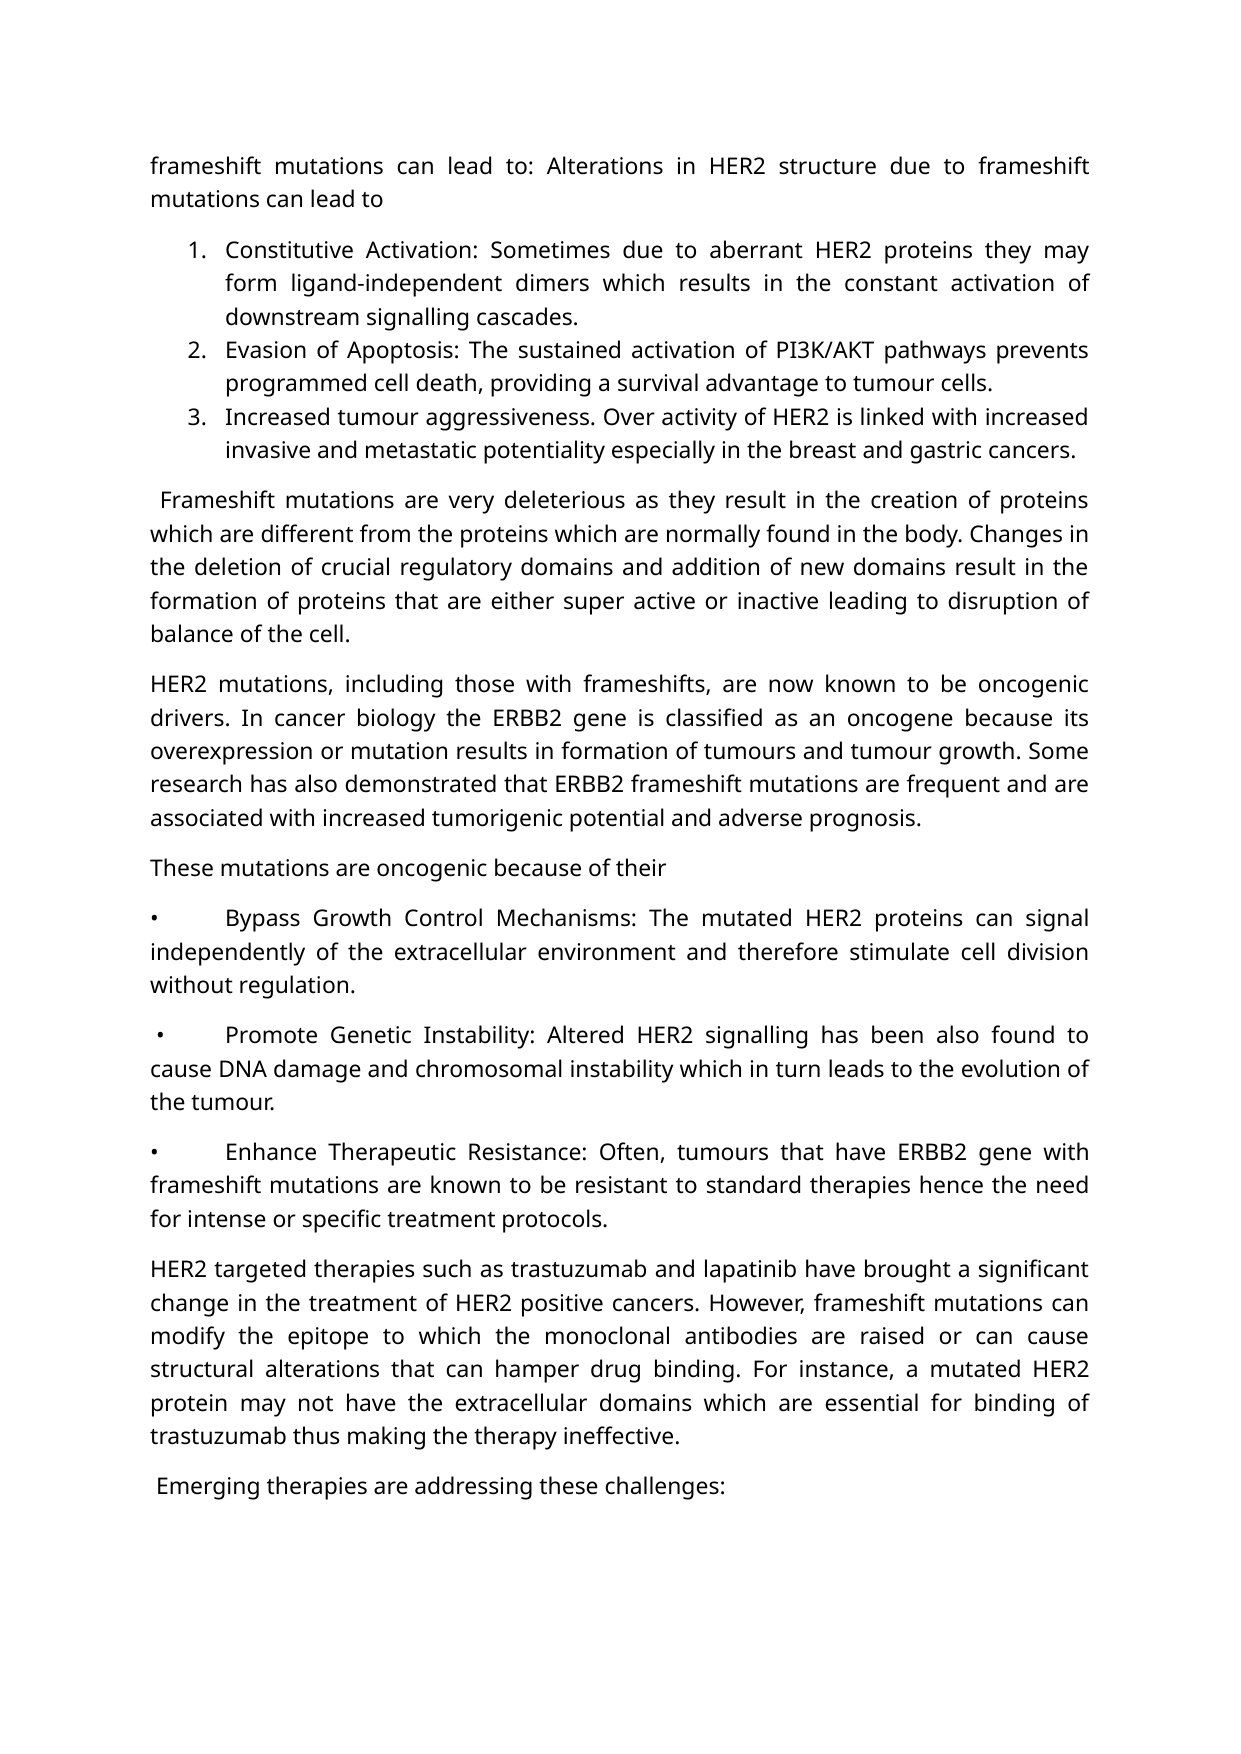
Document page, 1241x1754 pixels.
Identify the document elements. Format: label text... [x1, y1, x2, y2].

text These mutations are oncogenic because of their [150, 852, 1090, 883]
text • Enhance Therapeutic Resistance: Often, tumours that have ERBB2 gene with frameshift mutations are known to be resistant to standard therapies hence the need for intense or specific treatment protocols. [150, 1136, 1090, 1234]
list Evasion of Apoptosis: The sustained activation of PI3K/AKT pathways prevents programmed cell death, providing a survival advantage to tumour cells. [187, 334, 1090, 398]
text HER2 targeted therapies such as trastuzumab and lapatinib have brought a significant change in the treatment of HER2 positive cancers. However, frameshift mutations can modify the epitope to which the monoclonal antibodies are raised or can cause structural alterations that can hamper drug binding. For instance, a mutated HER2 protein may not have the extracellular domains which are essential for binding of trastuzumab thus making the therapy ineffective. [150, 1253, 1090, 1451]
text • Promote Genetic Instability: Altered HER2 signalling has been also found to cause DNA damage and chromosomal instability which in turn leads to the evolution of the tumour. [150, 1019, 1090, 1117]
list Constitutive Activation: Sometimes due to aberrant HER2 proteins they may form ligand-independent dimers which results in the constant activation of downstream signalling cascades. [187, 233, 1090, 332]
text Emerging therapies are addressing these challenges: [150, 1470, 1090, 1502]
text HER2 mutations, including those with frameshifts, are now known to be oncogenic drivers. In cancer biology the ERBB2 gene is classified as an oncogene because its overexpression or mutation results in formation of tumours and tumour growth. Some research has also demonstrated that ERBB2 frameshift mutations are frequent and are associated with increased tumorigenic potential and adverse prognosis. [150, 668, 1090, 833]
list Increased tumour aggressiveness. Over activity of HER2 is linked with increased invasive and metastatic potentiality especially in the breast and gastric cancers. [187, 401, 1090, 465]
text • Bypass Growth Control Mechanisms: The mutated HER2 proteins can signal independently of the extracellular environment and therefore stimulate cell division without regulation. [150, 902, 1090, 1000]
text frameshift mutations can lead to: Alterations in HER2 structure due to frameshift mutations can lead to [150, 150, 1090, 215]
text Frameshift mutations are very deleterious as they result in the creation of proteins which are different from the proteins which are normally found in the body. Changes in the deletion of crucial regulatory domains and addition of new domains result in the formation of proteins that are either super active or inactive leading to disruption of balance of the cell. [150, 484, 1090, 649]
